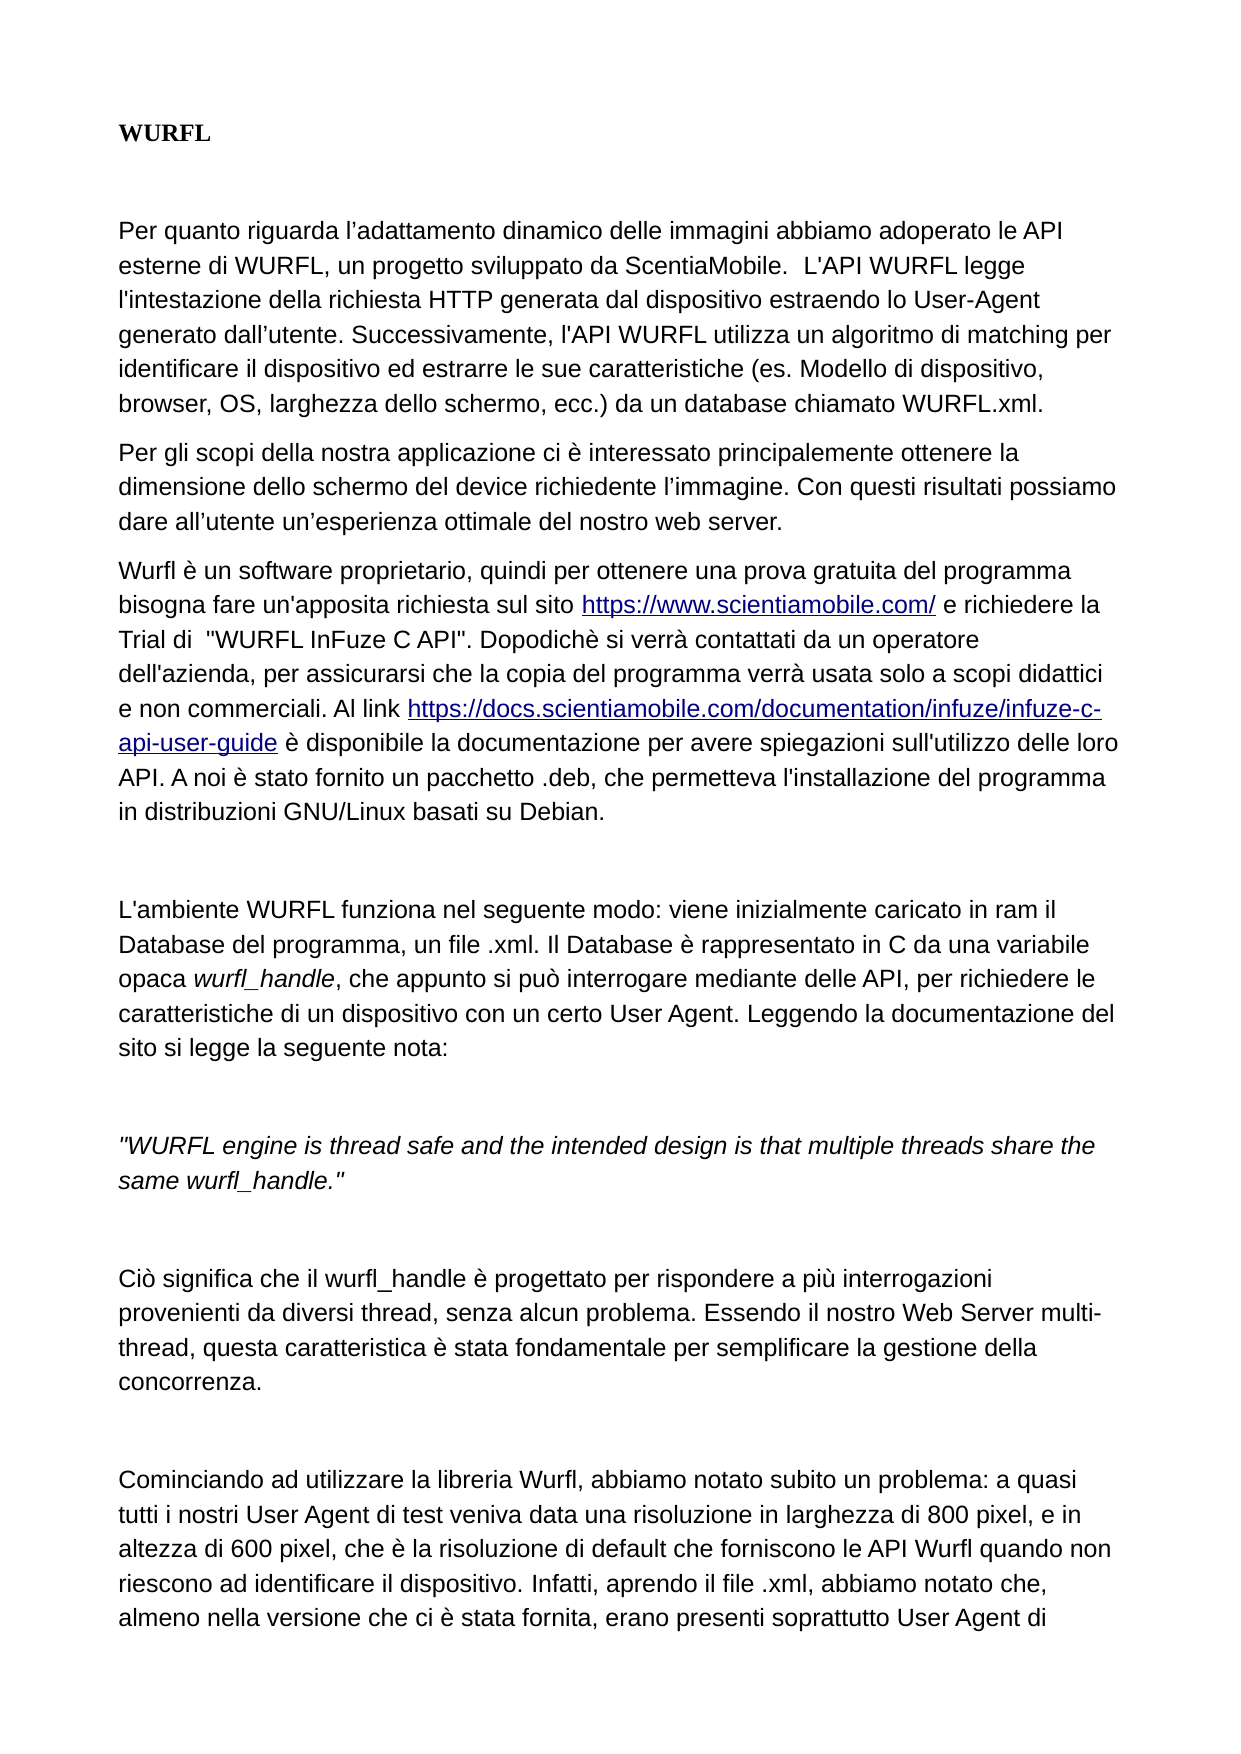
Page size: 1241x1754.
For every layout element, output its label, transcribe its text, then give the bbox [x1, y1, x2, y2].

text WURFL [118, 118, 1122, 147]
text Cominciando ad utilizzare la libreria Wurfl, abbiamo notato subito un problema: a quasi tutti i nostri User Agent di test veniva data una risoluzione in larghezza di 800 pixel, e in altezza di 600 pixel, che è la risoluzione di default che forniscono le API Wurfl quando non riescono ad identificare il dispositivo. Infatti, aprendo il file .xml, abbiamo notato che, almeno nella versione che ci è stata fornita, erano presenti soprattutto User Agent di [118, 1465, 1122, 1632]
text Per quanto riguarda l’adattamento dinamico delle immagini abbiamo adoperato le API esterne di WURFL, un progetto sviluppato da ScentiaMobile. L'API WURFL legge l'intestazione della richiesta HTTP generata dal dispositivo estraendo lo User-Agent generato dall’utente. Successivamente, l'API WURFL utilizza un algoritmo di matching per identificare il dispositivo ed estrarre le sue caratteristiche (es. Modello di dispositivo, browser, OS, larghezza dello schermo, ecc.) da un database chiamato WURFL.xml. [118, 216, 1122, 417]
text Per gli scopi della nostra applicazione ci è interessato principalemente ottenere la dimensione dello schermo del device richiedente l’immagine. Con questi risultati possiamo dare all’utente un’esperienza ottimale del nostro web server. [118, 438, 1122, 535]
text Wurfl è un software proprietario, quindi per ottenere una prova gratuita del programma bisogna fare un'apposita richiesta sul sito https://www.scientiamobile.com/ e richiedere la Trial di "WURFL InFuze C API". Dopodichè si verrà contattati da un operatore dell'azienda, per assicurarsi che la copia del programma verrà usata solo a scopi didattici e non commerciali. Al link https://docs.scientiamobile.com/documentation/infuze/infuze-c-api-user-guide è disponibile la documentazione per avere spiegazioni sull'utilizzo delle loro API. A noi è stato fornito un pacchetto .deb, che permetteva l'installazione del programma in distribuzioni GNU/Linux basati su Debian. [118, 556, 1122, 826]
text "WURFL engine is thread safe and the intended design is that multiple threads share the same wurfl_handle." [118, 1131, 1122, 1194]
text L'ambiente WURFL funziona nel seguente modo: viene inizialmente caricato in ram il Database del programma, un file .xml. Il Database è rappresentato in C da una variabile opaca wurfl_handle, che appunto si può interrogare mediante delle API, per richiedere le caratteristiche di un dispositivo con un certo User Agent. Leggendo la documentazione del sito si legge la seguente nota: [118, 895, 1122, 1062]
text Ciò significa che il wurfl_handle è progettato per rispondere a più interrogazioni provenienti da diversi thread, senza alcun problema. Essendo il nostro Web Server multi-thread, questa caratteristica è stata fondamentale per semplificare la gestione della concorrenza. [118, 1264, 1122, 1396]
